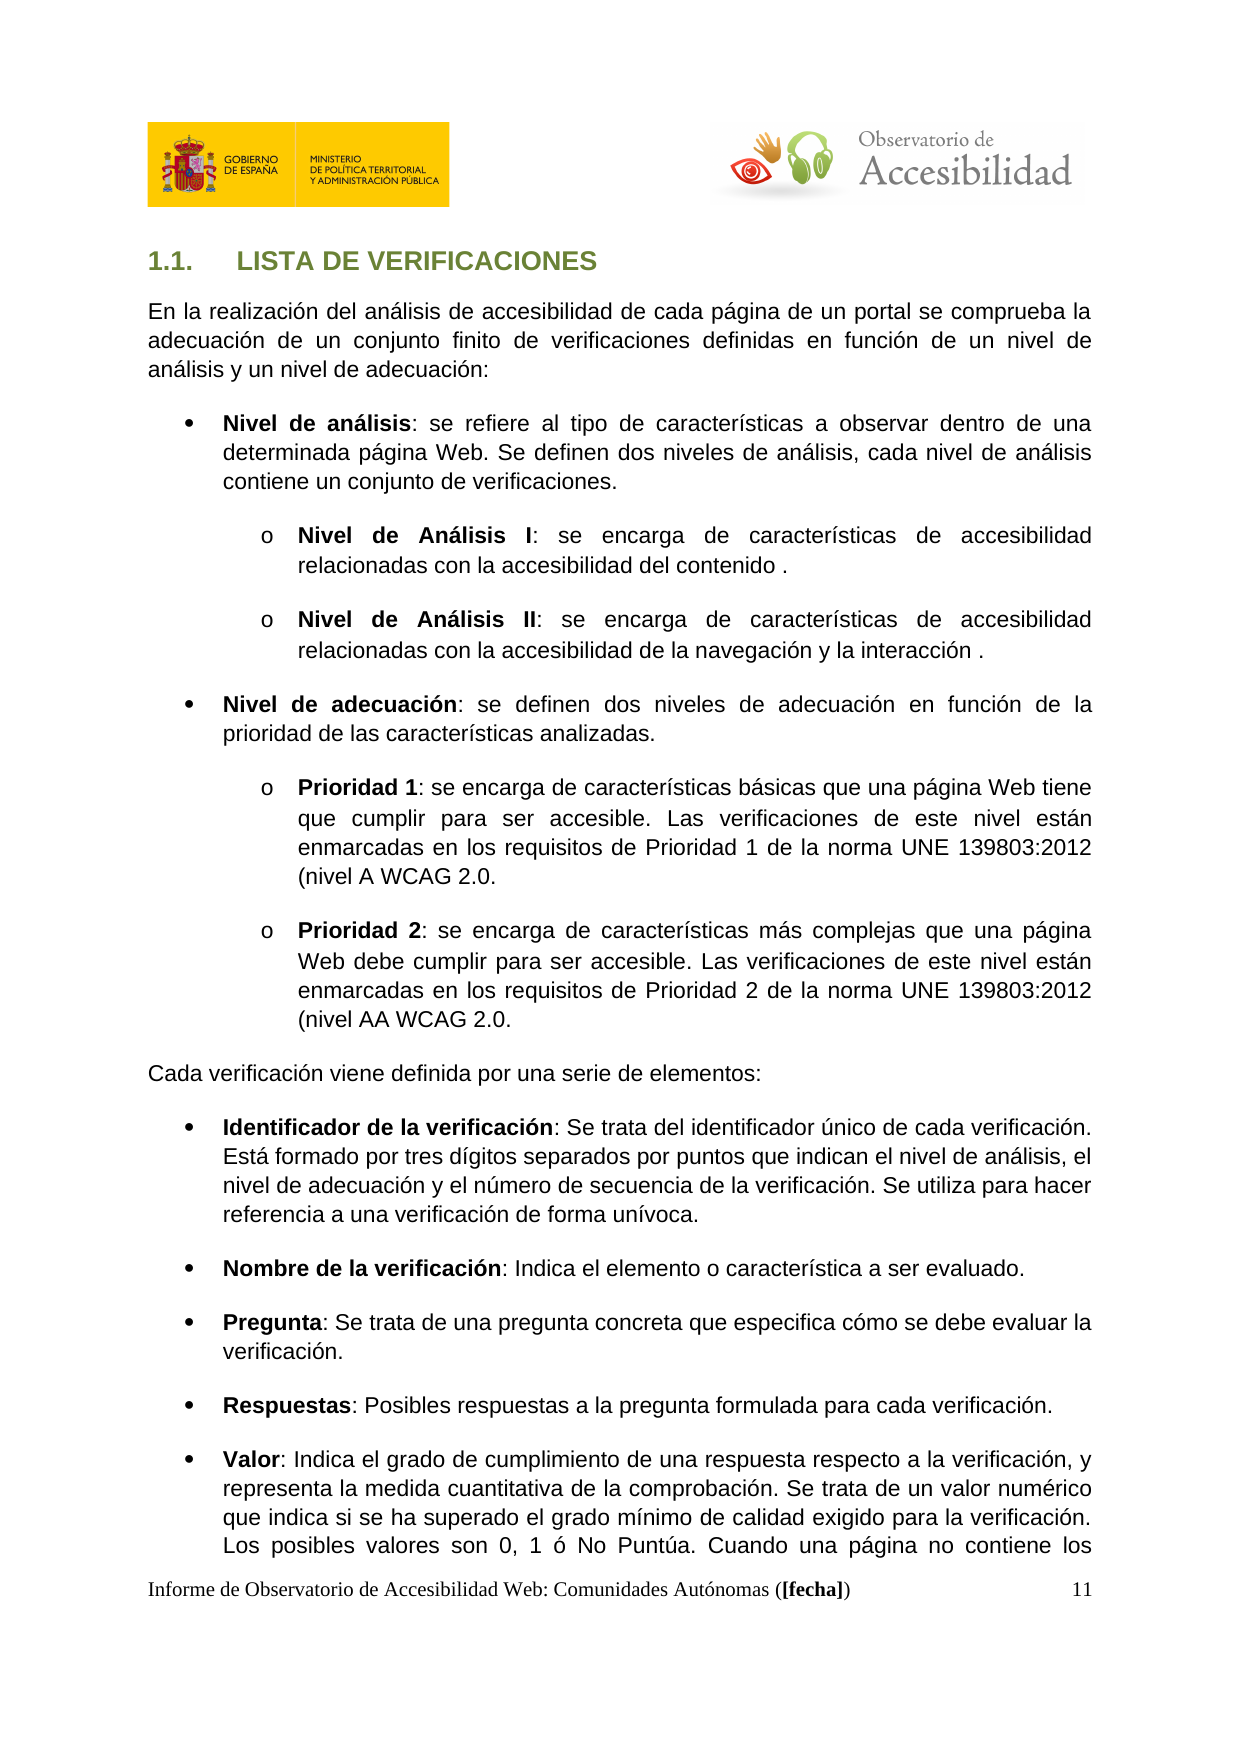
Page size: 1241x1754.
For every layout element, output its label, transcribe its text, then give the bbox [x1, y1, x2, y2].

text En la realización del análisis de accesibilidad de cada página de un portal se comprueba la adecuación de un conjunto finito de verificaciones definidas en función de un nivel de análisis y un nivel de adecuación: [148, 298, 1092, 382]
list Prioridad 1: se encarga de características básicas que una página Web tiene que cumplir para ser accesible. Las verificaciones de este nivel están enmarcadas en los requisitos de Prioridad 1 de la norma UNE 139803:2012 (nivel A WCAG 2.0. [260, 774, 1092, 889]
text Cada verificación viene definida por una serie de elementos: [148, 1060, 1092, 1086]
list Valor: Indica el grado de cumplimiento de una respuesta respecto a la verificación, y representa la medida cuantitativa de la comprobación. Se trata de un valor numérico que indica si se ha superado el grado mínimo de calidad exigido para la verificación. Los posibles valores son 0, 1 ó No Puntúa. Cuando una página no contiene los [185, 1446, 1092, 1559]
list Nivel de Análisis II: se encarga de características de accesibilidad relacionadas con la accesibilidad de la navegación y la interacción . [260, 606, 1092, 664]
list Identificador de la verificación: Se trata del identificador único de cada verificación. Está formado por tres dígitos separados por puntos que indican el nivel de análisis, el nivel de adecuación y el número de secuencia de la verificación. Se utiliza para hacer referencia a una verificación de forma unívoca. [185, 1114, 1092, 1227]
picture [710, 122, 1086, 205]
list Prioridad 2: se encarga de características más complejas que una página Web debe cumplir para ser accesible. Las verificaciones de este nivel están enmarcadas en los requisitos de Prioridad 2 de la norma UNE 139803:2012 (nivel AA WCAG 2.0. [260, 917, 1092, 1032]
list Nivel de adecuación: se definen dos niveles de adecuación en función de la prioridad de las características analizadas. [185, 691, 1092, 747]
list Lista de verificaciones [148, 245, 1092, 276]
list Nivel de análisis: se refiere al tipo de características a observar dentro de una determinada página Web. Se definen dos niveles de análisis, cada nivel de análisis contiene un conjunto de verificaciones. [185, 410, 1092, 494]
list Pregunta: Se trata de una pregunta concreta que especifica cómo se debe evaluar la verificación. [185, 1309, 1092, 1364]
list Nombre de la verificación: Indica el elemento o característica a ser evaluado. [185, 1255, 1092, 1281]
picture [147, 122, 450, 207]
list Respuestas: Posibles respuestas a la pregunta formulada para cada verificación. [185, 1392, 1092, 1418]
list Nivel de Análisis I: se encarga de características de accesibilidad relacionadas con la accesibilidad del contenido . [260, 522, 1092, 579]
